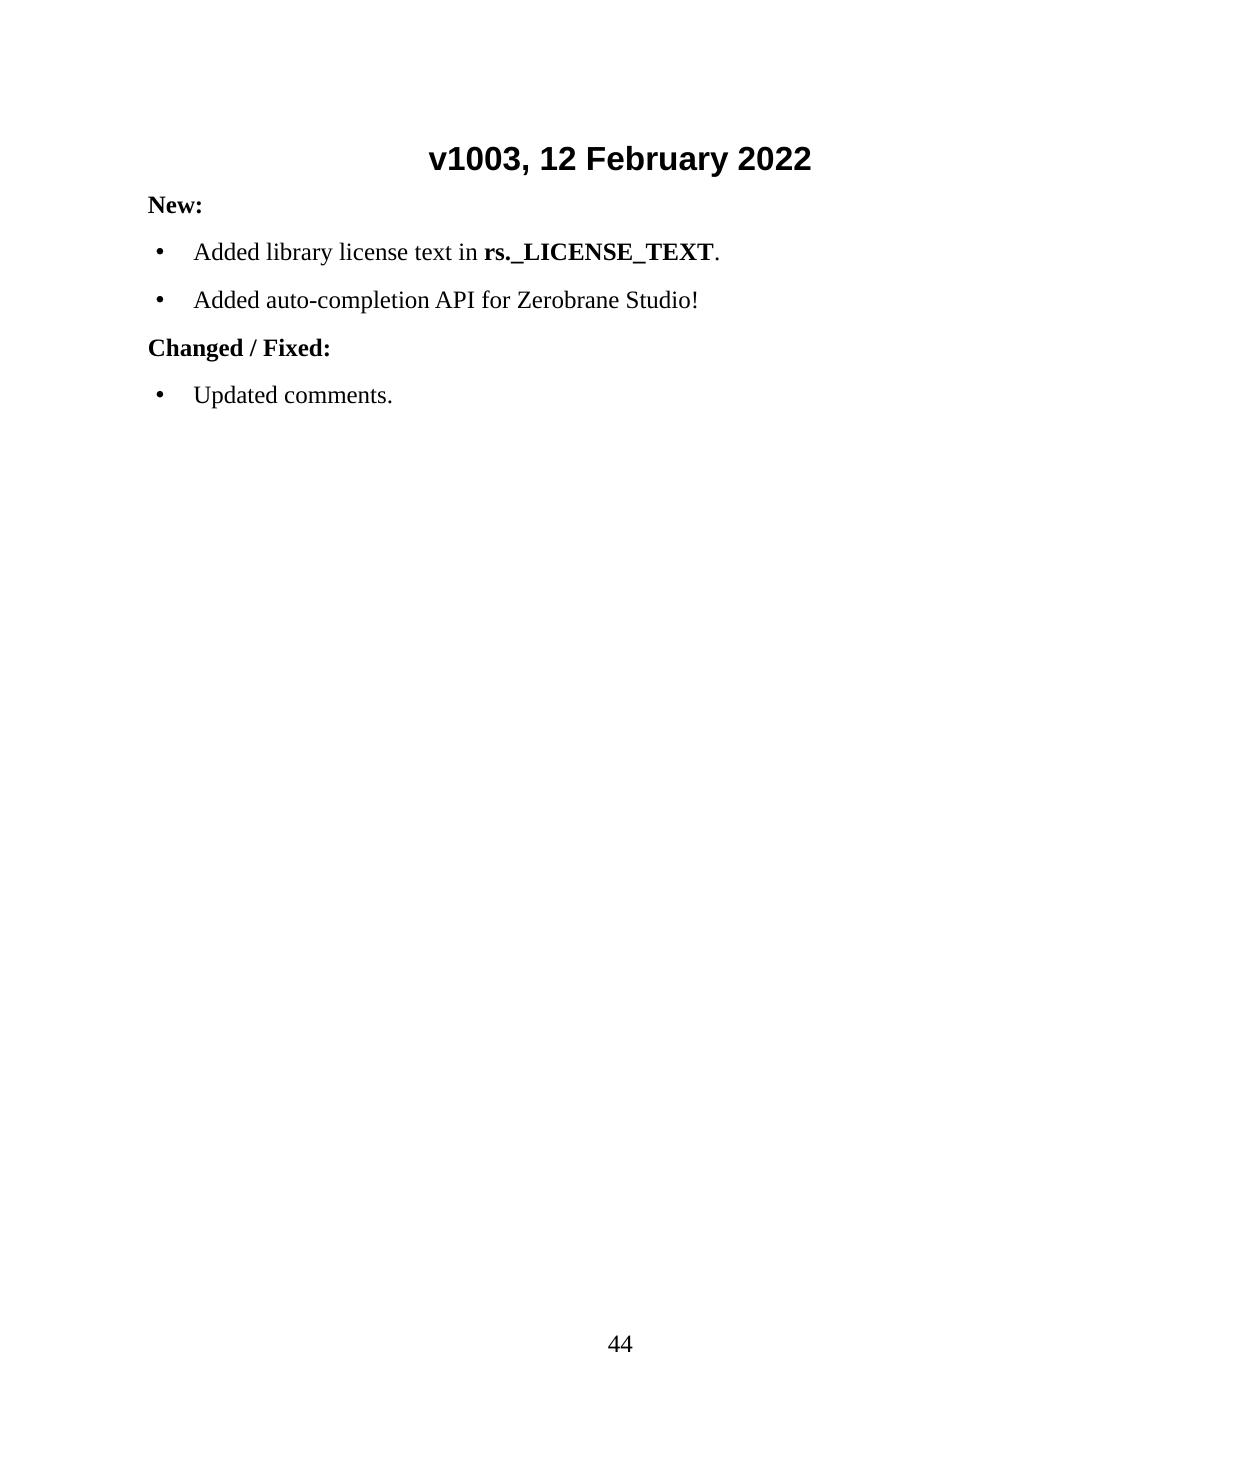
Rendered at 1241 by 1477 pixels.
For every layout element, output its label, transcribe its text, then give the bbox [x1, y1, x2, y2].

list Updated comments. [156, 380, 1122, 409]
subtitle v1003, 12 February 2022 [118, 139, 1122, 177]
text New: [118, 190, 1122, 219]
list Added library license text in rs._LICENSE_TEXT. [156, 237, 1122, 266]
list Added auto-completion API for Zerobrane Studio! [156, 285, 1122, 314]
text Changed / Fixed: [118, 333, 1122, 361]
